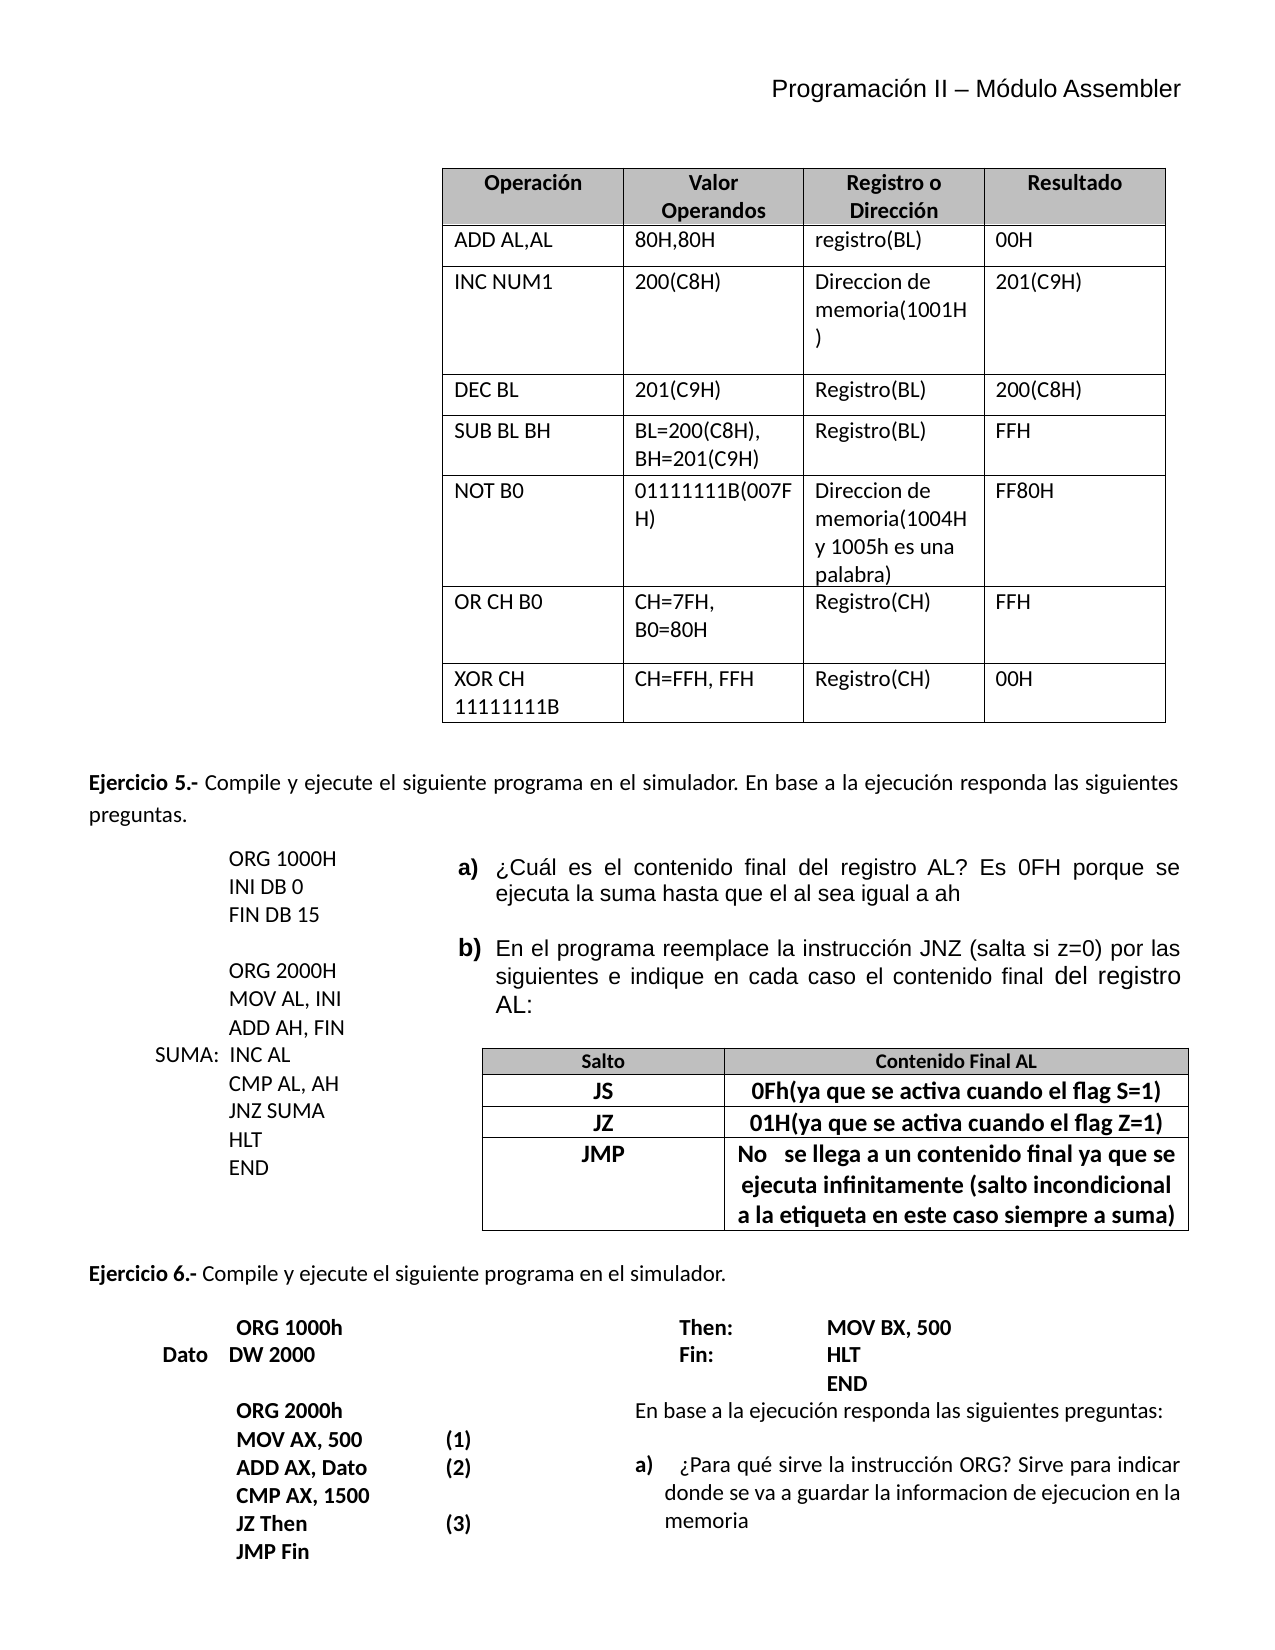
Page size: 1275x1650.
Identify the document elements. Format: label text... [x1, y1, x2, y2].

text ORG 2000H [155, 957, 373, 984]
text SUMA: INC AL [155, 1041, 373, 1069]
text CMP AL, AH [155, 1069, 373, 1097]
table_cell JZ [483, 1107, 724, 1137]
text Fin: HLT [679, 1341, 1181, 1369]
table_cell 01H(ya que se activa cuando el flag Z=1) [725, 1107, 1188, 1137]
text ORG 1000h [162, 1313, 591, 1341]
table_cell 80H,80H [624, 226, 803, 266]
table_cell XOR CH 11111111B [443, 664, 623, 722]
text ORG 1000H [155, 844, 373, 872]
text En base a la ejecución responda las siguientes preguntas: [635, 1397, 1181, 1425]
text Dato DW 2000 [162, 1341, 591, 1369]
table_cell FFH [985, 416, 1165, 475]
table_cell Direccion de memoria(1001H) [804, 267, 984, 374]
list En el programa reemplace la instrucción JNZ (salta si z=0) por las siguientes e indique en cada caso el contenido final del registro AL: [458, 933, 1181, 1019]
table_cell registro(BL) [804, 226, 984, 266]
text CMP AX, 1500 [162, 1481, 591, 1509]
table_cell FFH [985, 587, 1165, 663]
table_header Valor Operandos [624, 169, 803, 224]
text ADD AH, FIN [155, 1013, 373, 1041]
text JMP Fin [162, 1537, 591, 1565]
table_cell Direccion de memoria(1004H y 1005h es una palabra) [804, 476, 984, 586]
text MOV AL, INI [155, 984, 373, 1013]
text MOV AX, 500 (1) [162, 1425, 591, 1453]
table_cell DEC BL [443, 375, 623, 415]
table_cell 200(C8H) [985, 375, 1165, 415]
table_header Contenido Final AL [725, 1049, 1188, 1074]
table_cell CH=FFH, FFH [624, 664, 803, 722]
text JNZ SUMA [155, 1097, 373, 1125]
table_cell CH=7FH, B0=80H [624, 587, 803, 663]
table_cell 00H [985, 226, 1165, 266]
text Ejercicio 6.- Compile y ejecute el siguiente programa en el simulador. [89, 1259, 1181, 1288]
table_cell SUB BL BH [443, 416, 623, 475]
table_header Resultado [985, 169, 1165, 224]
table_header Salto [483, 1049, 724, 1074]
table_cell Registro(BL) [804, 375, 984, 415]
text END [155, 1153, 373, 1181]
table_cell FF80H [985, 476, 1165, 586]
text ORG 2000h [162, 1397, 591, 1425]
table_cell Registro(CH) [804, 587, 984, 663]
table_cell ADD AL,AL [443, 226, 623, 266]
table_cell Registro(CH) [804, 664, 984, 722]
table_cell No se llega a un contenido final ya que se ejecuta infinitamente (salto incondicional a la etiqueta en este caso siempre a suma) [725, 1138, 1188, 1230]
table_header Registro o Dirección [804, 169, 984, 224]
table_cell JS [483, 1075, 724, 1106]
text ADD AX, Dato (2) [162, 1453, 591, 1481]
table_cell INC NUM1 [443, 267, 623, 374]
table_cell BL=200(C8H), BH=201(C9H) [624, 416, 803, 475]
table_cell 201(C9H) [624, 375, 803, 415]
table_cell 01111111B(007FH) [624, 476, 803, 586]
table_cell 200(C8H) [624, 267, 803, 374]
text END [753, 1369, 1181, 1397]
table_cell 00H [985, 664, 1165, 722]
list ¿Cuál es el contenido final del registro AL? Es 0FH porque se ejecuta la suma hasta que el al sea igual a ah [458, 853, 1181, 906]
text FIN DB 15 [155, 901, 373, 928]
text JZ Then (3) [162, 1509, 591, 1537]
table_header Operación [443, 169, 623, 224]
table_cell 201(C9H) [985, 267, 1165, 374]
table_cell NOT B0 [443, 476, 623, 586]
text HLT [155, 1125, 373, 1153]
table_cell 0Fh(ya que se activa cuando el flag S=1) [725, 1075, 1188, 1106]
table_cell JMP [483, 1138, 724, 1230]
text Then: MOV BX, 500 [679, 1313, 1181, 1341]
table_cell OR CH B0 [443, 587, 623, 663]
text [140, 837, 388, 1215]
list ¿Para qué sirve la instrucción ORG? Sirve para indicar donde se va a guardar la informacion de ejecucion en la memoria [635, 1450, 1181, 1534]
text INI DB 0 [155, 872, 373, 901]
text Ejercicio 5.- Compile y ejecute el siguiente programa en el simulador. En base a la ejecución responda las siguientes preguntas. [89, 768, 1181, 828]
table_cell Registro(BL) [804, 416, 984, 475]
